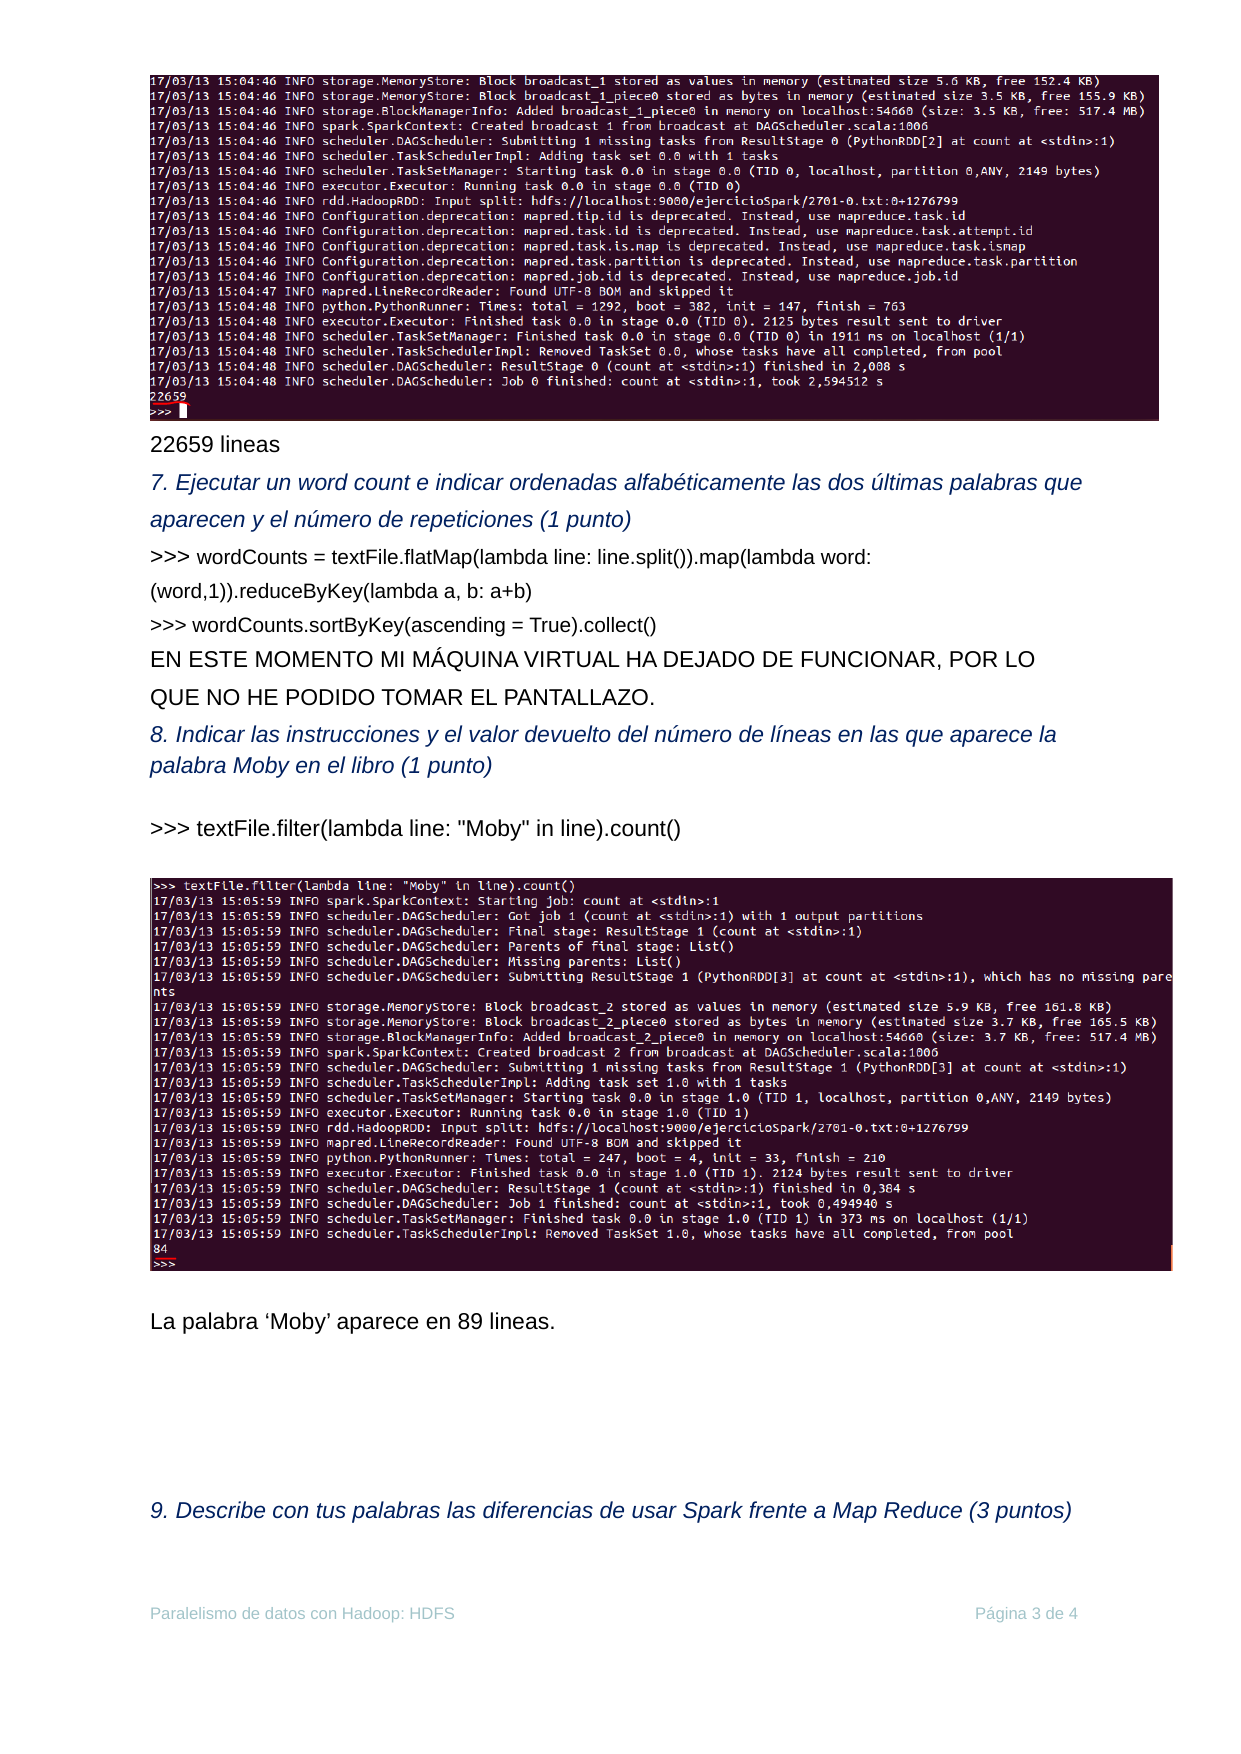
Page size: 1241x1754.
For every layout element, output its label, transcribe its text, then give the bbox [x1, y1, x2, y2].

text >>> textFile.filter(lambda line: "Moby" in line).count() [150, 815, 1090, 842]
text 22659 lineas [150, 431, 1090, 458]
text 7. Ejecutar un word count e indicar ordenadas alfabéticamente las dos últimas palabras que aparecen y el número de repeticiones (1 punto) [150, 468, 1090, 532]
text 8. Indicar las instrucciones y el valor devuelto del número de líneas en las que aparece la palabra Moby en el libro (1 punto) [150, 721, 1090, 778]
text La palabra ‘Moby’ aparece en 89 lineas. [150, 1308, 1090, 1334]
text EN ESTE MOMENTO MI MÁQUINA VIRTUAL HA DEJADO DE FUNCIONAR, POR LO QUE NO HE PODIDO TOMAR EL PANTALLAZO. [150, 646, 1090, 710]
text >>> wordCounts = textFile.flatMap(lambda line: line.split()).map(lambda word: (word,1)).reduceByKey(lambda a, b: a+b) [150, 543, 1090, 603]
text 9. Describe con tus palabras las diferencias de usar Spark frente a Map Reduce (3 puntos) [150, 1497, 1090, 1523]
text >>> wordCounts.sortByKey(ascending = True).collect() [150, 613, 1090, 637]
